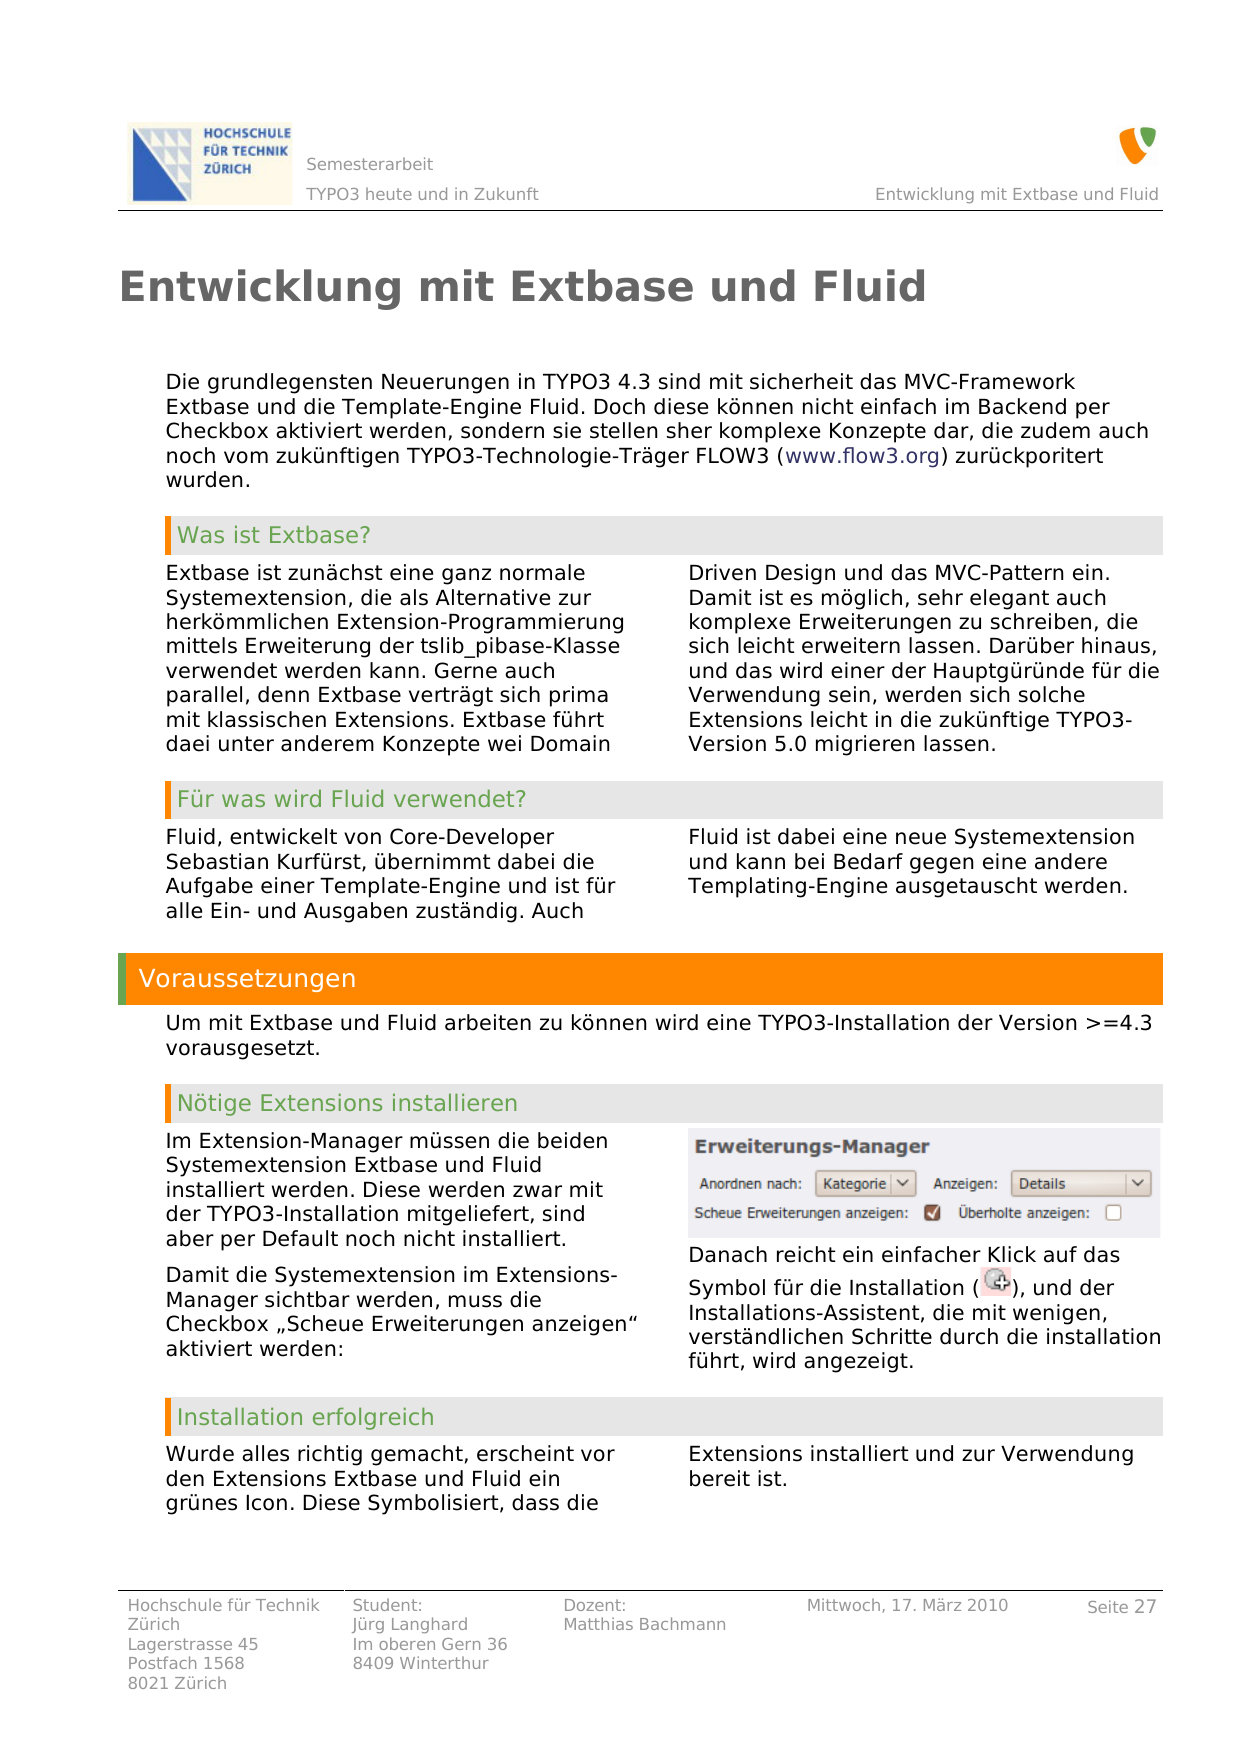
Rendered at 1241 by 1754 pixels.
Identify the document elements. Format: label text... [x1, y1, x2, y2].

text Fluid ist dabei eine neue Systemextension und kann bei Bedarf gegen eine andere Templating-Engine ausgetauscht werden. [688, 825, 1163, 899]
text Extensions installiert und zur Verwendung bereit ist. [688, 1442, 1163, 1491]
text Wurde alles richtig gemacht, erscheint vor den Extensions Extbase und Fluid ein grünes Icon. Diese Symbolisiert, dass die [165, 1442, 641, 1516]
subtitle Installation erfolgreich [165, 1397, 1163, 1436]
subtitle Voraussetzungen [126, 953, 1163, 1005]
text Extbase ist zunächst eine ganz normale Systemextension, die als Alternative zur herkömmlichen Extension-Programmierung mittels Erweiterung der tslib_pibase-Klasse verwendet werden kann. Gerne auch parallel, denn Extbase verträgt sich prima mit klassischen Extensions. Extbase führt daei unter anderem Konzepte wei Domain [165, 561, 641, 757]
text Driven Design und das MVC-Pattern ein. Damit ist es möglich, sehr elegant auch komplexe Erweiterungen zu schreiben, die sich leicht erweitern lassen. Darüber hinaus, und das wird einer der Hauptgüründe für die Verwendung sein, werden sich solche Extensions leicht in die zukünftige TYPO3-Version 5.0 migrieren lassen. [688, 561, 1163, 757]
picture [980, 1267, 1012, 1296]
text Um mit Extbase und Fluid arbeiten zu können wird eine TYPO3-Installation der Version >=4.3 vorausgesetzt. [165, 1011, 1163, 1060]
subtitle Für was wird Fluid verwendet? [171, 781, 1163, 819]
text Die grundlegensten Neuerungen in TYPO3 4.3 sind mit sicherheit das MVC-Framework Extbase und die Template-Engine Fluid. Doch diese können nicht einfach im Backend per Checkbox aktiviert werden, sondern sie stellen sher komplexe Konzepte dar, die zudem auch noch vom zukünftigen TYPO3-Technologie-Träger FLOW3 (www.flow3.org) zurückporitert wurden. [165, 370, 1163, 493]
text Fluid, entwickelt von Core-Developer Sebastian Kurfürst, übernimmt dabei die Aufgabe einer Template-Engine und ist für alle Ein- und Ausgaben zuständig. Auch [165, 825, 641, 923]
subtitle Nötige Extensions installieren [171, 1084, 1163, 1123]
text Danach reicht ein einfacher Klick auf das Symbol für die Installation (), und der Installations-Assistent, die mit wenigen, verständlichen Schritte durch die installation führt, wird angezeigt. [688, 1128, 1163, 1374]
picture [1116, 125, 1159, 166]
subtitle Entwicklung mit Extbase und Fluid [118, 263, 1163, 311]
text Im Extension-Manager müssen die beiden Systemextension Extbase und Fluid installiert werden. Diese werden zwar mit der TYPO3-Installation mitgeliefert, sind aber per Default noch nicht installiert. [165, 1128, 641, 1251]
picture [127, 122, 293, 205]
subtitle Was ist Extbase? [171, 516, 1163, 555]
text Damit die Systemextension im Extensions-Manager sichtbar werden, muss die Checkbox „Scheue Erweiterungen anzeigen“ aktiviert werden: [165, 1263, 641, 1361]
picture [688, 1128, 1161, 1238]
